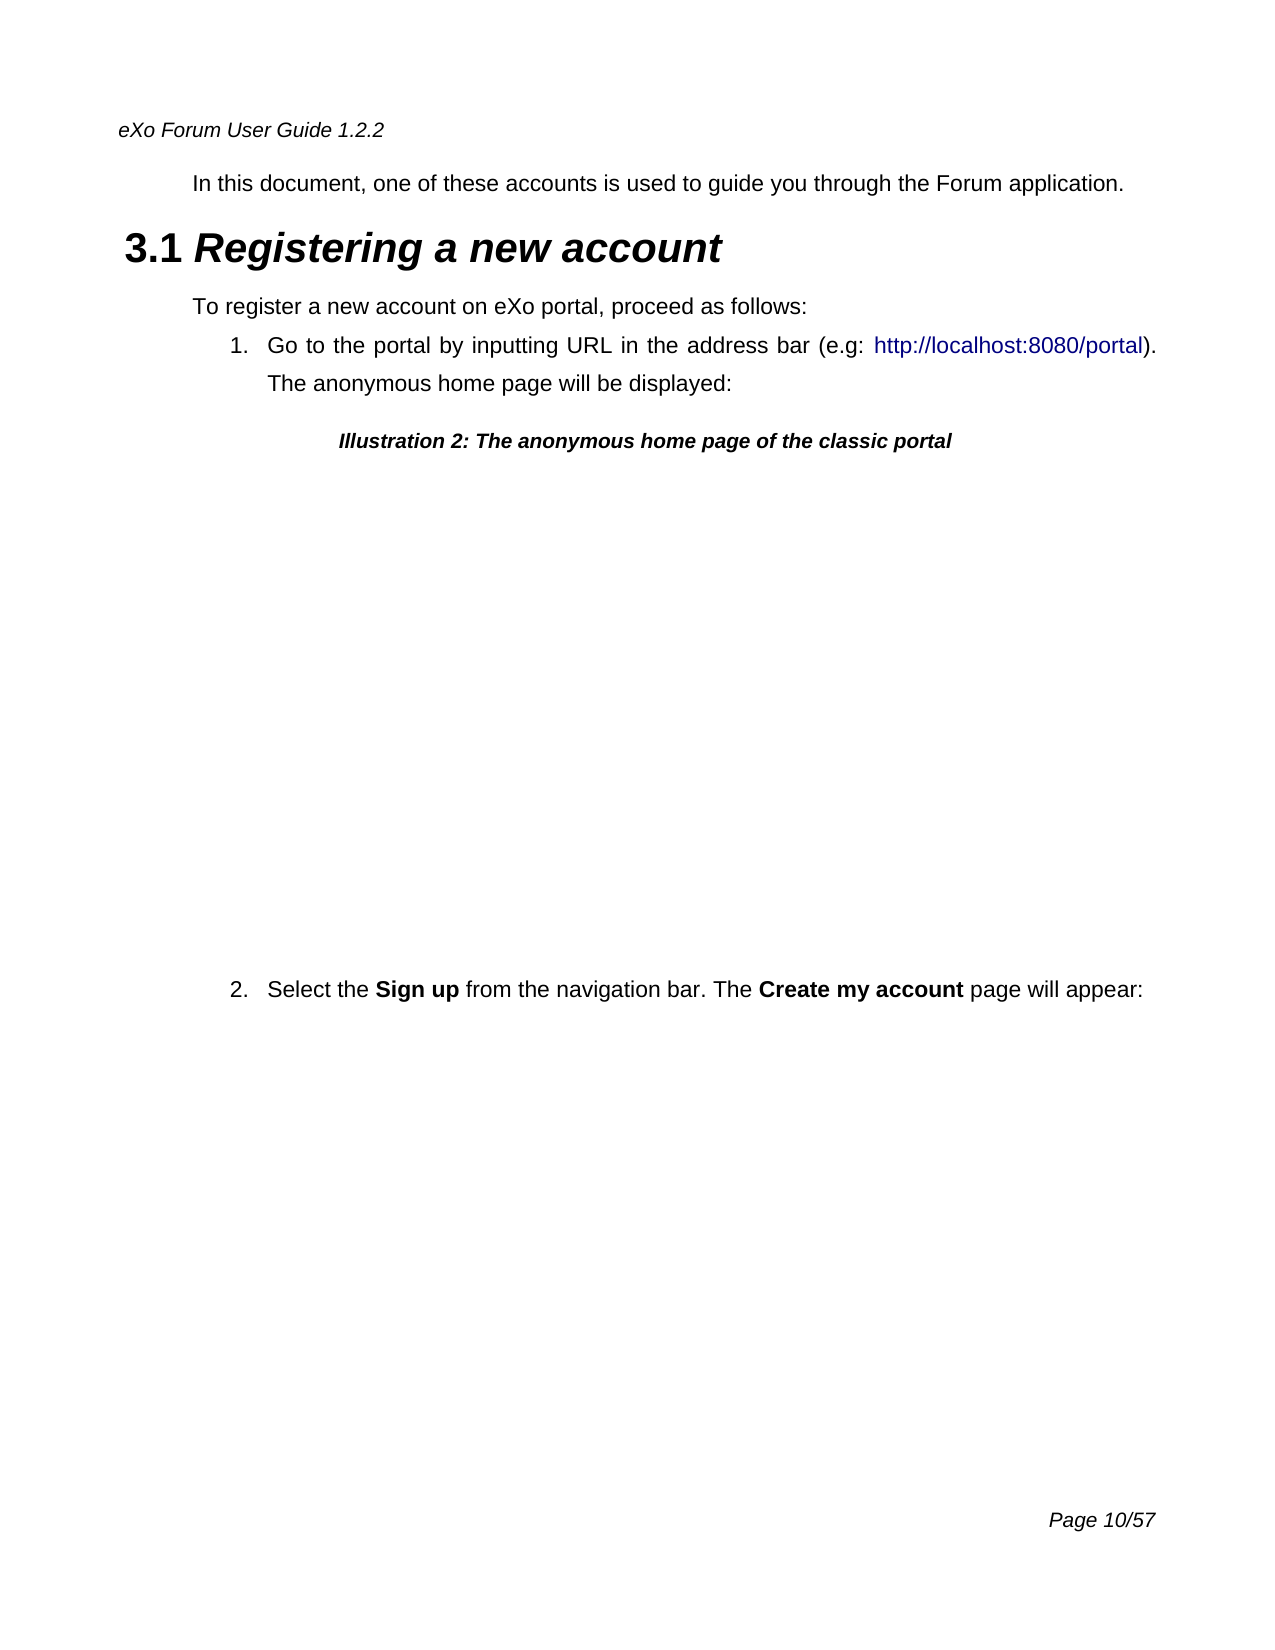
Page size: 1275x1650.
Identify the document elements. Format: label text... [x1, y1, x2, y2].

list [135, 409, 1157, 429]
list Illustration 2: The anonymous home page of the classic portal [135, 429, 1157, 453]
list Select the Sign up from the navigation bar. The Create my account page will appear: [135, 453, 1157, 1003]
text To register a new account on eXo portal, proceed as follows: [192, 294, 1157, 320]
text In this document, one of these accounts is used to guide you through the Forum application. [192, 171, 1157, 196]
list Go to the portal by inputting URL in the address bar (e.g: http://localhost:8080/portal). The anonymous home page will be displayed: [229, 332, 1157, 397]
subtitle Registering a new account [124, 224, 1157, 271]
